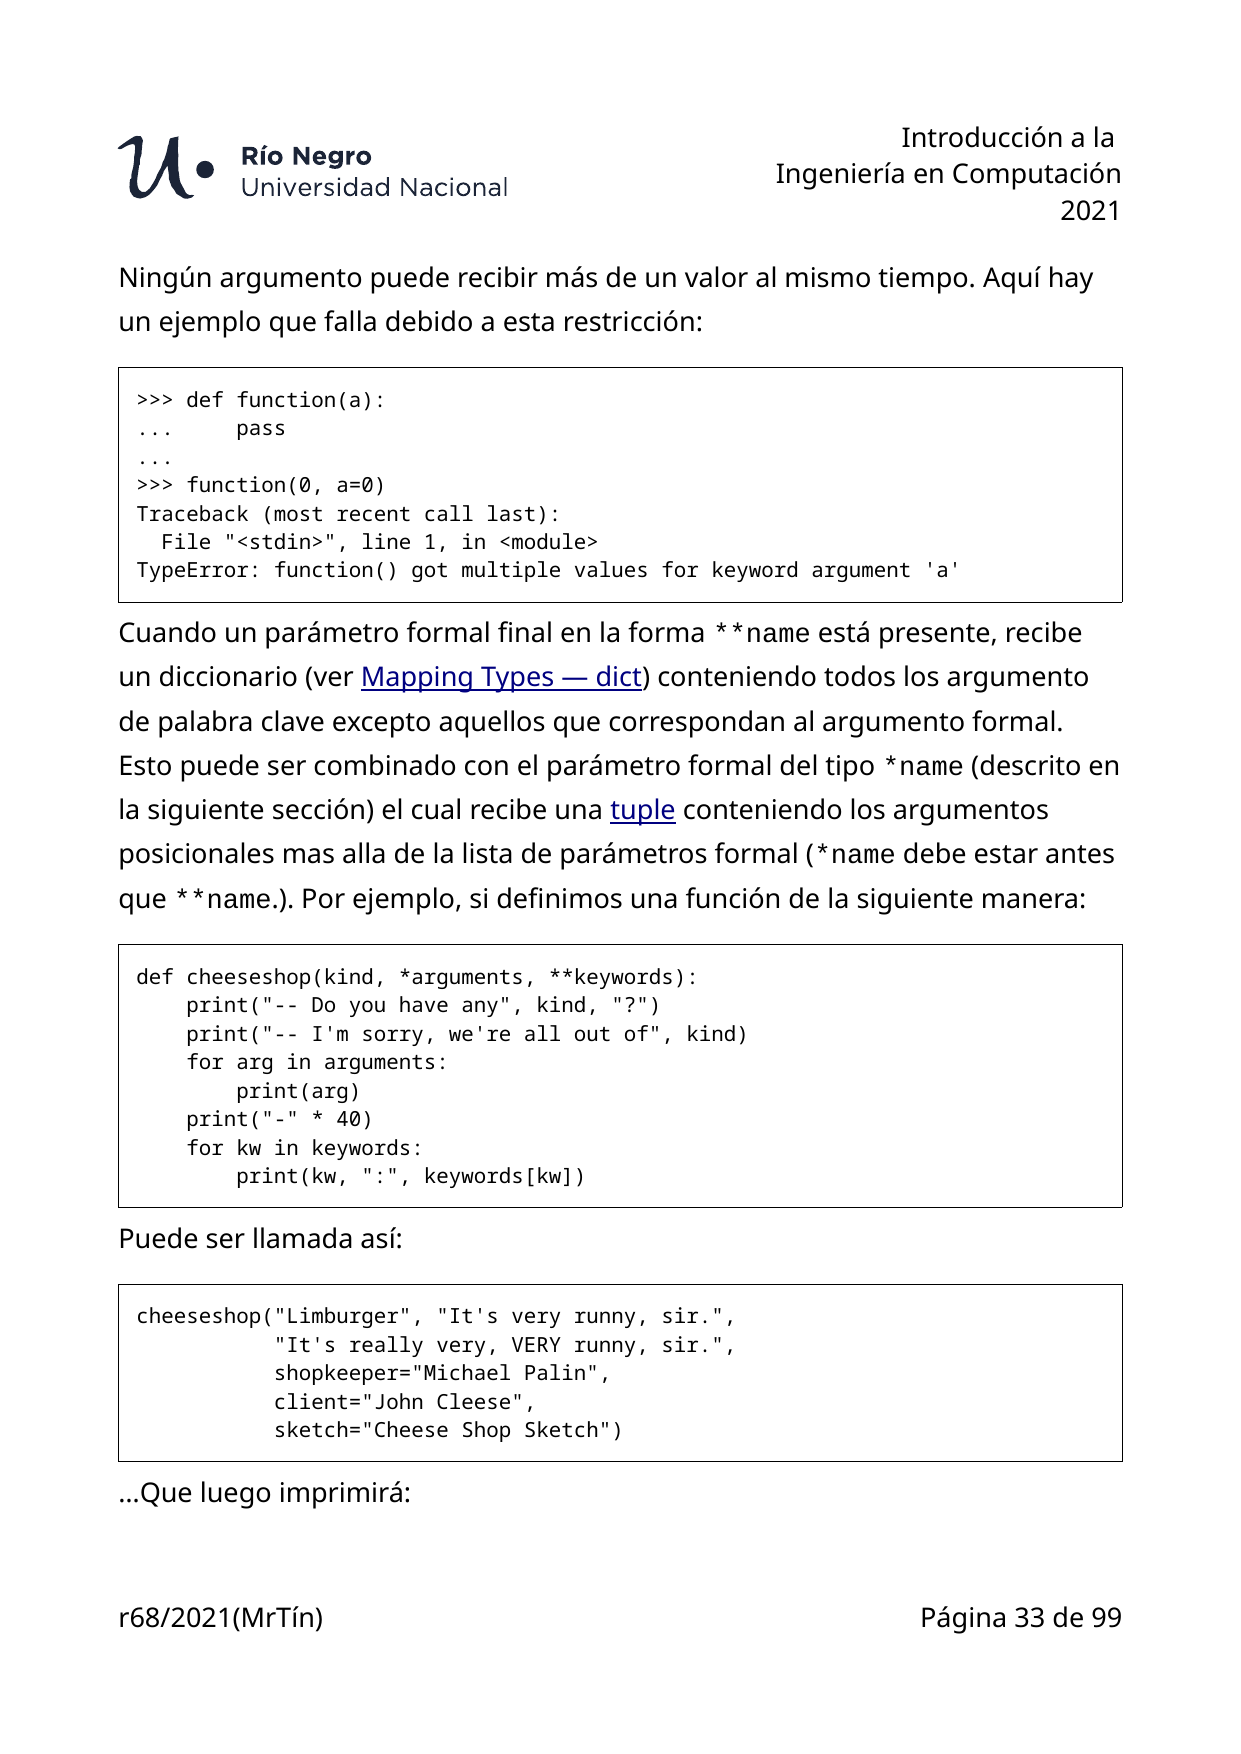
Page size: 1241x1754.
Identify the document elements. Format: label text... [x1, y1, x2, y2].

text print(kw, ":", keywords[kw]) [119, 1143, 1122, 1207]
text def cheeseshop(kind, *arguments, **keywords): [119, 945, 1122, 973]
text Cuando un parámetro formal final en la forma **name está presente, recibe un diccionario (ver Mapping Types — dict) conteniendo todos los argumento de palabra clave excepto aquellos que correspondan al argumento formal. Esto puede ser combinado con el parámetro formal del tipo *name (descrito en la siguiente sección) el cual recibe una tuple conteniendo los argumentos posicionales mas alla de la lista de parámetros formal (*name debe estar antes que **name.). Por ejemplo, si definimos una función de la siguiente manera: [118, 613, 1122, 916]
text for kw in keywords: [119, 1115, 1122, 1143]
text >>> function(0, a=0) [119, 452, 1122, 481]
text shopkeeper="Michael Palin", [119, 1341, 1122, 1369]
text ... pass [119, 396, 1122, 424]
text print(arg) [119, 1058, 1122, 1086]
text TypeError: function() got multiple values for keyword argument 'a' [119, 538, 1122, 602]
text print("-- I'm sorry, we're all out of", kind) [119, 1001, 1122, 1029]
text Puede ser llamada así: [118, 1219, 1122, 1256]
text ... [119, 424, 1122, 452]
text client="John Cleese", [119, 1369, 1122, 1397]
text …Que luego imprimirá: [118, 1473, 1122, 1510]
text >>> def function(a): [119, 368, 1122, 396]
text for arg in arguments: [119, 1029, 1122, 1058]
text print("-" * 40) [119, 1086, 1122, 1115]
text Ningún argumento puede recibir más de un valor al mismo tiempo. Aquí hay un ejemplo que falla debido a esta restricción: [118, 258, 1122, 339]
text print("-- Do you have any", kind, "?") [119, 973, 1122, 1001]
text "It's really very, VERY runny, sir.", [119, 1312, 1122, 1341]
text cheeseshop("Limburger", "It's very runny, sir.", [119, 1285, 1122, 1312]
text Traceback (most recent call last): [119, 481, 1122, 509]
text File "<stdin>", line 1, in <module> [119, 509, 1122, 538]
text sketch="Cheese Shop Sketch") [119, 1397, 1122, 1461]
